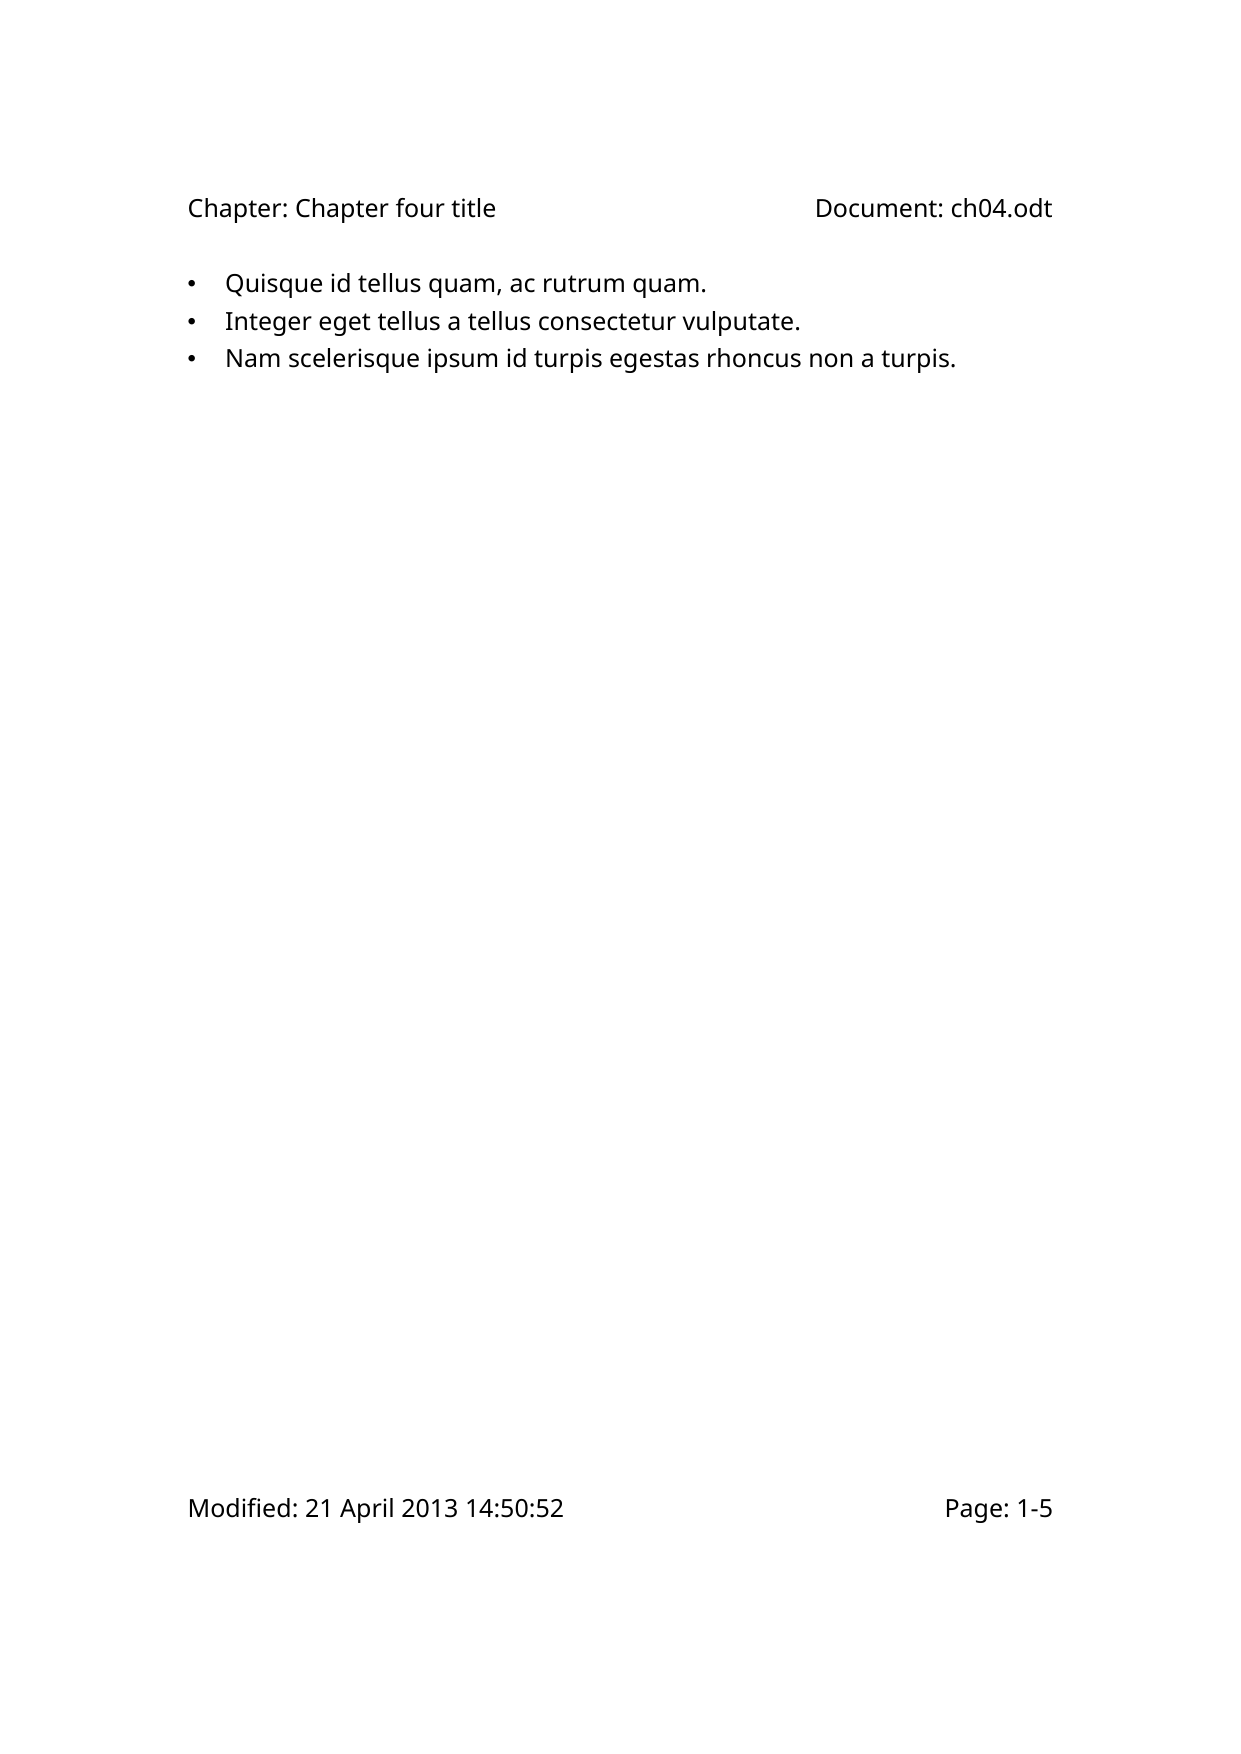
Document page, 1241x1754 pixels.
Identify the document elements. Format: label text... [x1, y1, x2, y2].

list Nam scelerisque ipsum id turpis egestas rhoncus non a turpis. [187, 337, 1053, 375]
list Integer eget tellus a tellus consectetur vulputate. [187, 300, 1053, 337]
list Quisque id tellus quam, ac rutrum quam. [187, 262, 1053, 300]
